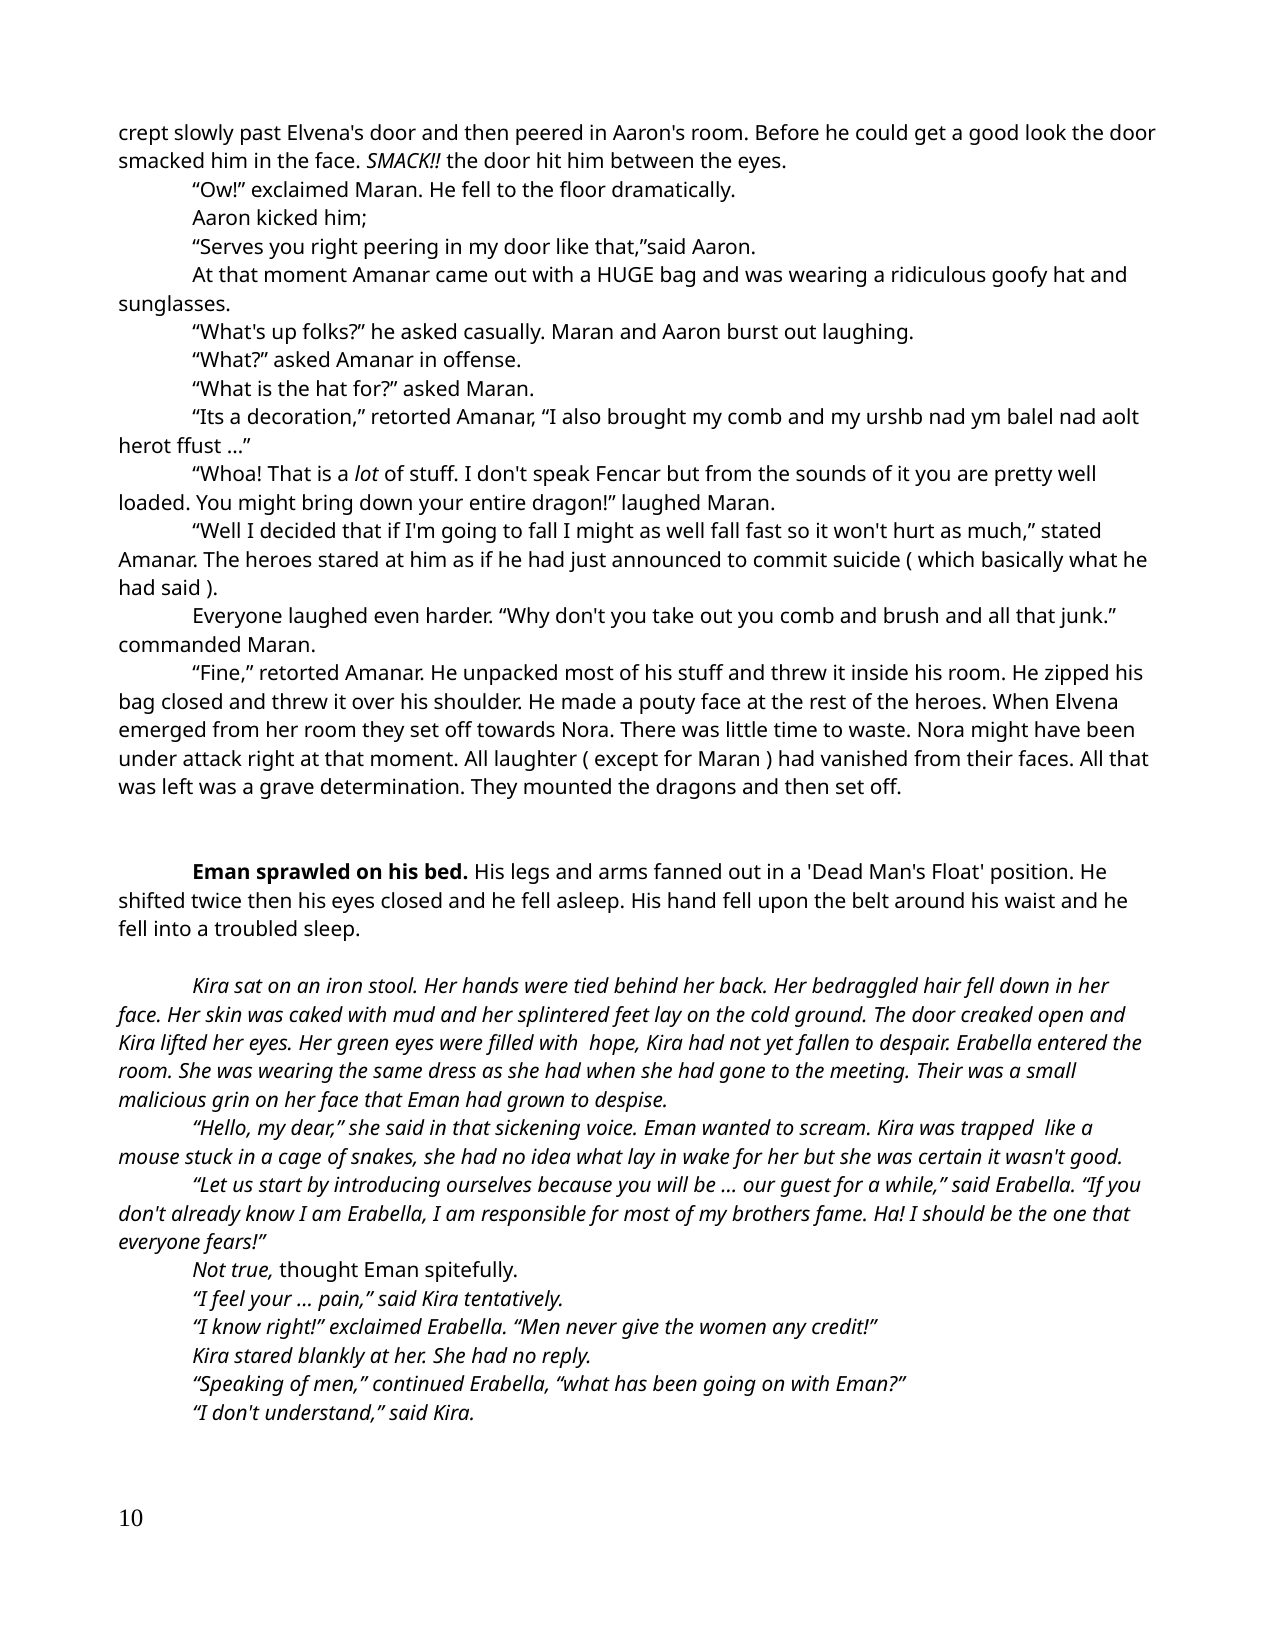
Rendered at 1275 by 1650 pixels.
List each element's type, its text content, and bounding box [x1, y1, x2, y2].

text “Well I decided that if I'm going to fall I might as well fall fast so it won't hurt as much,” stated Amanar. The heroes stared at him as if he had just announced to commit suicide ( which basically what he had said ). [118, 516, 1157, 602]
text “Serves you right peering in my door like that,”said Aaron. [118, 232, 1157, 260]
text Aaron kicked him; [118, 203, 1157, 232]
text “Its a decoration,” retorted Amanar, “I also brought my comb and my urshb nad ym balel nad aolt herot ffust …” [118, 402, 1157, 459]
text “What's up folks?” he asked casually. Maran and Aaron burst out laughing. [118, 317, 1157, 346]
text “What is the hat for?” asked Maran. [118, 374, 1157, 402]
text “I don't understand,” said Kira. [118, 1398, 1157, 1426]
text Everyone laughed even harder. “Why don't you take out you comb and brush and all that junk.” commanded Maran. [118, 602, 1157, 658]
text Kira stared blankly at her. She had no reply. [118, 1341, 1157, 1369]
text Kira sat on an iron stool. Her hands were tied behind her back. Her bedraggled hair fell down in her face. Her skin was caked with mud and her splintered feet lay on the cold ground. The door creaked open and Kira lifted her eyes. Her green eyes were filled with hope, Kira had not yet fallen to despair. Erabella entered the room. She was wearing the same dress as she had when she had gone to the meeting. Their was a small malicious grin on her face that Eman had grown to despise. [118, 971, 1157, 1113]
text “What?” asked Amanar in offense. [118, 346, 1157, 374]
text At that moment Amanar came out with a HUGE bag and was wearing a ridiculous goofy hat and sunglasses. [118, 260, 1157, 317]
text “Fine,” retorted Amanar. He unpacked most of his stuff and threw it inside his room. He zipped his bag closed and threw it over his shoulder. He made a pouty face at the rest of the heroes. When Elvena emerged from her room they set off towards Nora. There was little time to waste. Nora might have been under attack right at that moment. All laughter ( except for Maran ) had vanished from their faces. All that was left was a grave determination. They mounted the dragons and then set off. [118, 658, 1157, 801]
text “I know right!” exclaimed Erabella. “Men never give the women any credit!” [118, 1312, 1157, 1341]
text Not true, thought Eman spitefully. [118, 1256, 1157, 1284]
text “Let us start by introducing ourselves because you will be … our guest for a while,” said Erabella. “If you don't already know I am Erabella, I am responsible for most of my brothers fame. Ha! I should be the one that everyone fears!” [118, 1170, 1157, 1256]
text crept slowly past Elvena's door and then peered in Aaron's room. Before he could get a good look the door smacked him in the face. SMACK!! the door hit him between the eyes. [118, 118, 1157, 175]
text “Ow!” exclaimed Maran. He fell to the floor dramatically. [118, 175, 1157, 203]
text Eman sprawled on his bed. His legs and arms fanned out in a 'Dead Man's Float' position. He shifted twice then his eyes closed and he fell asleep. His hand fell upon the belt around his waist and he fell into a troubled sleep. [118, 857, 1157, 943]
text “I feel your … pain,” said Kira tentatively. [118, 1284, 1157, 1312]
text “Hello, my dear,” she said in that sickening voice. Eman wanted to scream. Kira was trapped like a mouse stuck in a cage of snakes, she had no idea what lay in wake for her but she was certain it wasn't good. [118, 1113, 1157, 1170]
text “Whoa! That is a lot of stuff. I don't speak Fencar but from the sounds of it you are pretty well loaded. You might bring down your entire dragon!” laughed Maran. [118, 459, 1157, 516]
text “Speaking of men,” continued Erabella, “what has been going on with Eman?” [118, 1369, 1157, 1398]
